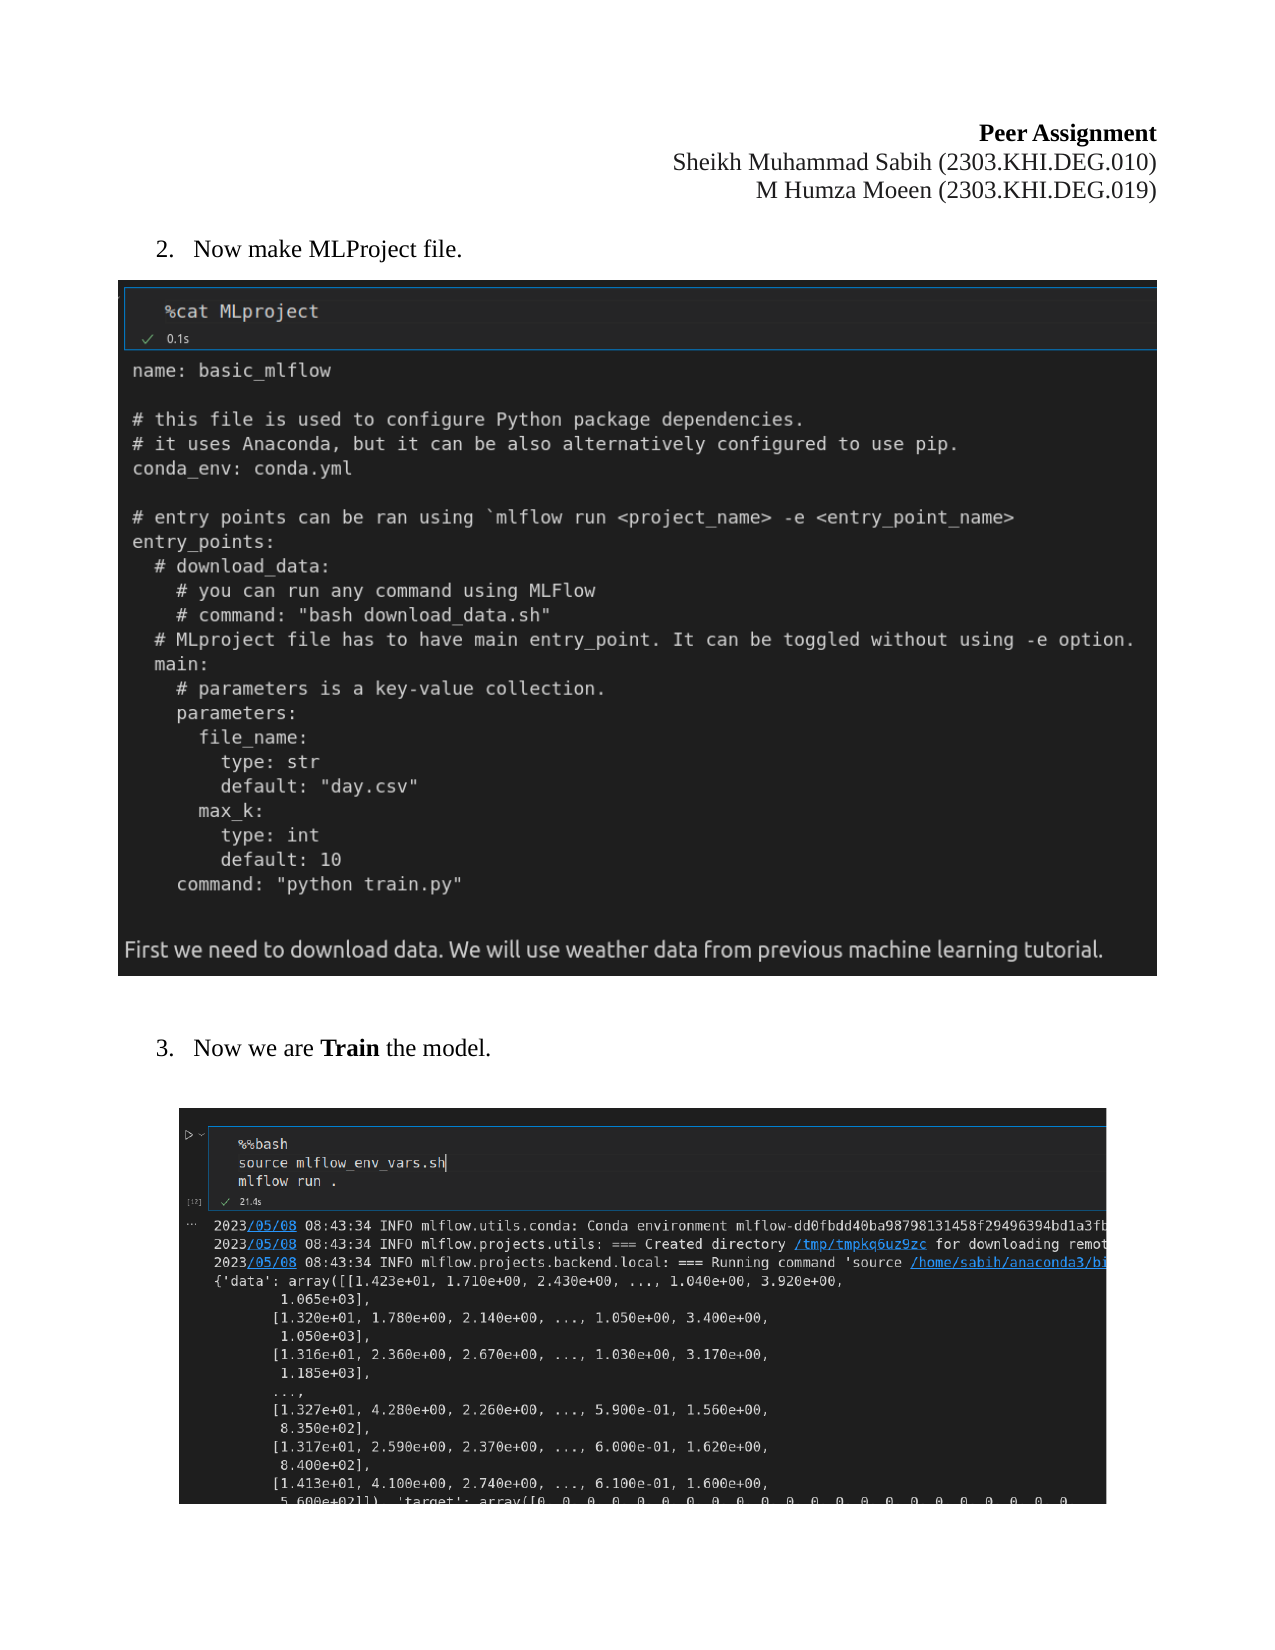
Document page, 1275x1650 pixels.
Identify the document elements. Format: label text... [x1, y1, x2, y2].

picture [179, 1108, 1107, 1504]
list Now make MLProject file. [156, 234, 1157, 263]
list Now we are Train the model. [156, 1033, 1157, 1062]
picture [118, 280, 1157, 976]
